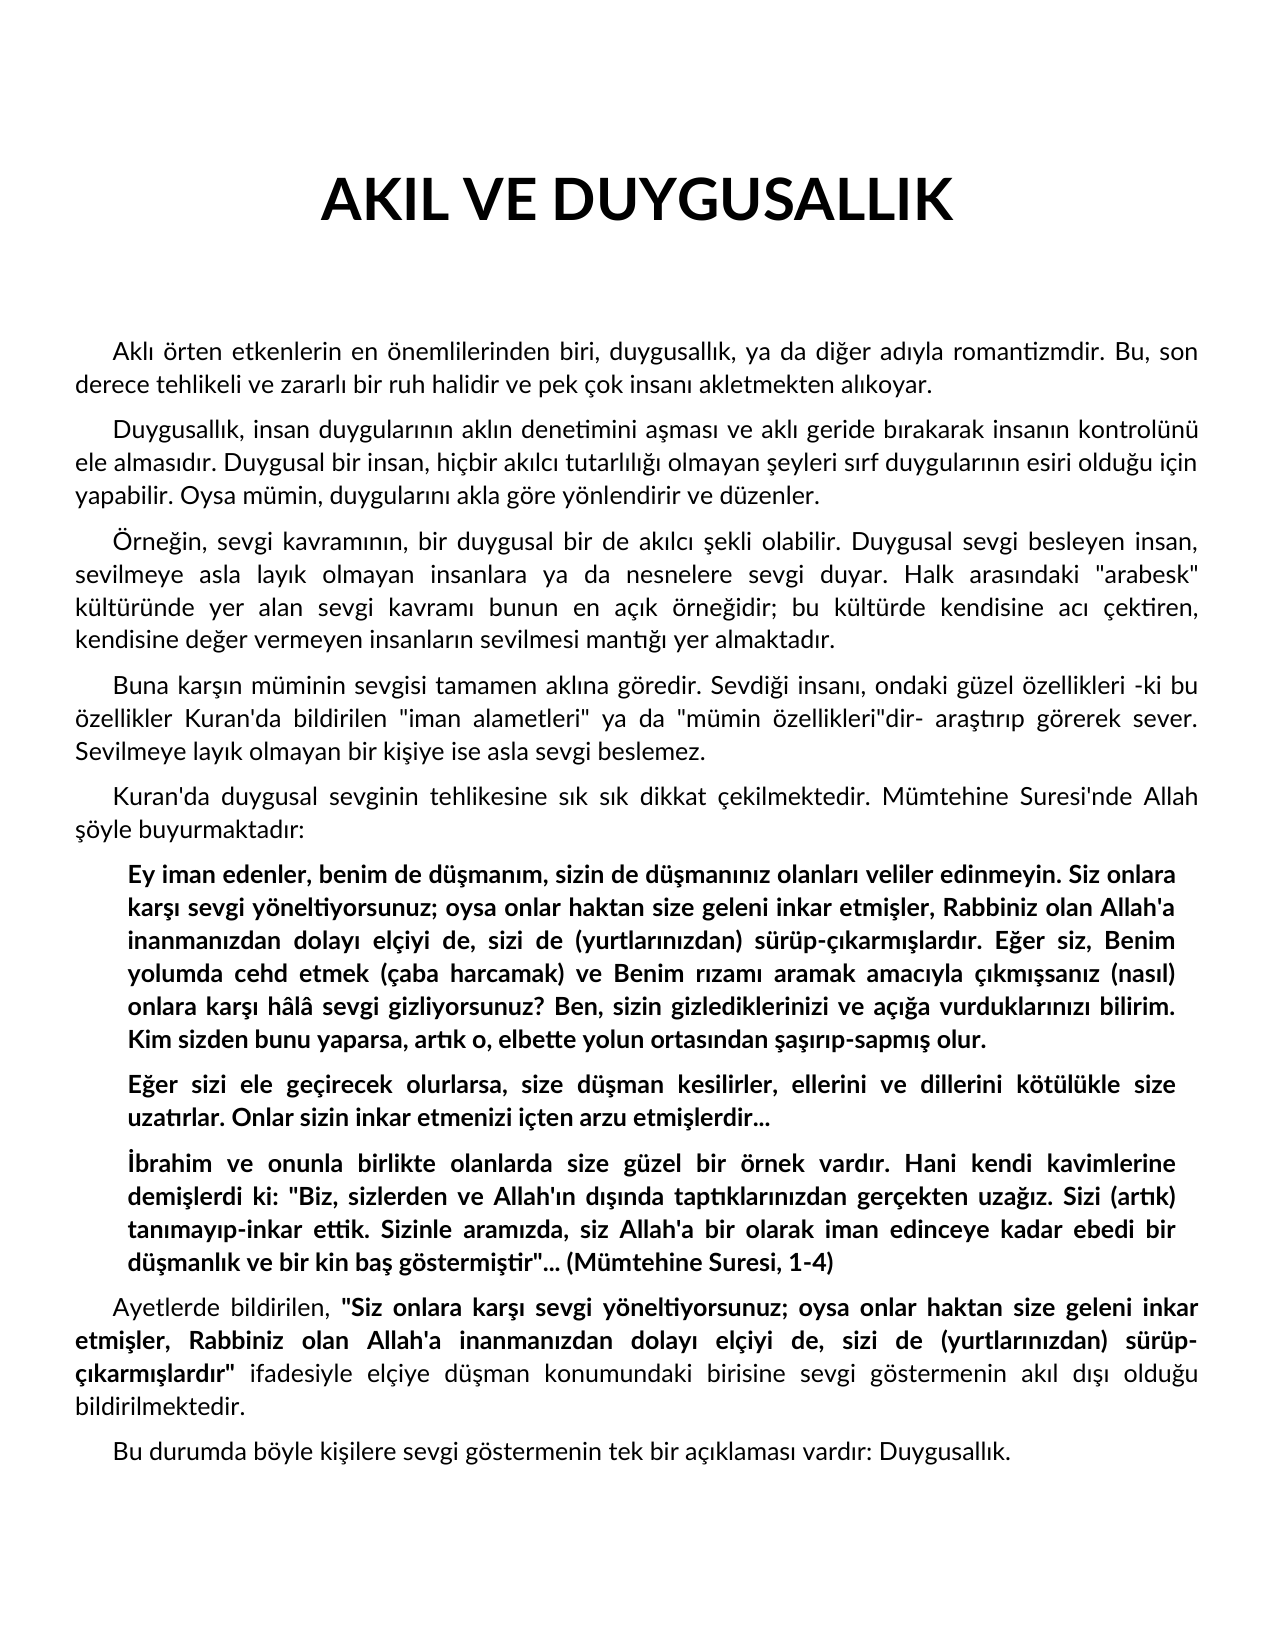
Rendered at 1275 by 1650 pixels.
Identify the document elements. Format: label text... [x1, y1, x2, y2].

text İbrahim ve onunla birlikte olanlarda size güzel bir örnek vardır. Hani kendi kavimlerine demişlerdi ki: "Biz, sizlerden ve Allah'ın dışında taptıklarınızdan gerçekten uzağız. Sizi (artık) tanımayıp-inkar ettik. Sizinle aramızda, siz Allah'a bir olarak iman edinceye kadar ebedi bir düşmanlık ve bir kin baş göstermiştir"... (Mümtehine Suresi, 1-4) [127, 1147, 1177, 1276]
text Buna karşın müminin sevgisi tamamen aklına göredir. Sevdiği insanı, ondaki güzel özellikleri -ki bu özellikler Kuran'da bildirilen "iman alametleri" ya da "mümin özellikleri"dir- araştırıp görerek sever. Sevilmeye layık olmayan bir kişiye ise asla sevgi beslemez. [75, 669, 1200, 765]
text Bu durumda böyle kişilere sevgi göstermenin tek bir açıklaması vardır: Duygusallık. [75, 1436, 1200, 1466]
text Ey iman edenler, benim de düşmanım, sizin de düşmanınız olanları veliler edinmeyin. Siz onlara karşı sevgi yöneltiyorsunuz; oysa onlar haktan size geleni inkar etmişler, Rabbiniz olan Allah'a inanmanızdan dolayı elçiyi de, sizi de (yurtlarınızdan) sürüp-çıkarmışlardır. Eğer siz, Benim yolumda cehd etmek (çaba harcamak) ve Benim rızamı aramak amacıyla çıkmışsanız (nasıl) onlara karşı hâlâ sevgi gizliyorsunuz? Ben, sizin gizlediklerinizi ve açığa vurduklarınızı bilirim. Kim sizden bunu yaparsa, artık o, elbette yolun ortasından şaşırıp-sapmış olur. [127, 859, 1177, 1054]
text Aklı örten etkenlerin en önemlilerinden biri, duygusallık, ya da diğer adıyla romantizmdir. Bu, son derece tehlikeli ve zararlı bir ruh halidir ve pek çok insanı akletmekten alıkoyar. [75, 336, 1200, 399]
subtitle AKIL VE DUYGUSALLIK [75, 162, 1200, 232]
text Kuran'da duygusal sevginin tehlikesine sık sık dikkat çekilmektedir. Mümtehine Suresi'nde Allah şöyle buyurmaktadır: [75, 781, 1200, 844]
text Ayetlerde bildirilen, "Siz onlara karşı sevgi yöneltiyorsunuz; oysa onlar haktan size geleni inkar etmişler, Rabbiniz olan Allah'a inanmanızdan dolayı elçiyi de, sizi de (yurtlarınızdan) sürüp-çıkarmışlardır" ifadesiyle elçiye düşman konumundaki birisine sevgi göstermenin akıl dışı olduğu bildirilmektedir. [75, 1292, 1200, 1420]
text Eğer sizi ele geçirecek olurlarsa, size düşman kesilirler, ellerini ve dillerini kötülükle size uzatırlar. Onlar sizin inkar etmenizi içten arzu etmişlerdir... [127, 1069, 1177, 1132]
text Duygusallık, insan duygularının aklın denetimini aşması ve aklı geride bırakarak insanın kontrolünü ele almasıdır. Duygusal bir insan, hiçbir akılcı tutarlılığı olmayan şeyleri sırf duygularının esiri olduğu için yapabilir. Oysa mümin, duygularını akla göre yönlendirir ve düzenler. [75, 414, 1200, 510]
text Örneğin, sevgi kavramının, bir duygusal bir de akılcı şekli olabilir. Duygusal sevgi besleyen insan, sevilmeye asla layık olmayan insanlara ya da nesnelere sevgi duyar. Halk arasındaki "arabesk" kültüründe yer alan sevgi kavramı bunun en açık örneğidir; bu kültürde kendisine acı çektiren, kendisine değer vermeyen insanların sevilmesi mantığı yer almaktadır. [75, 525, 1200, 654]
